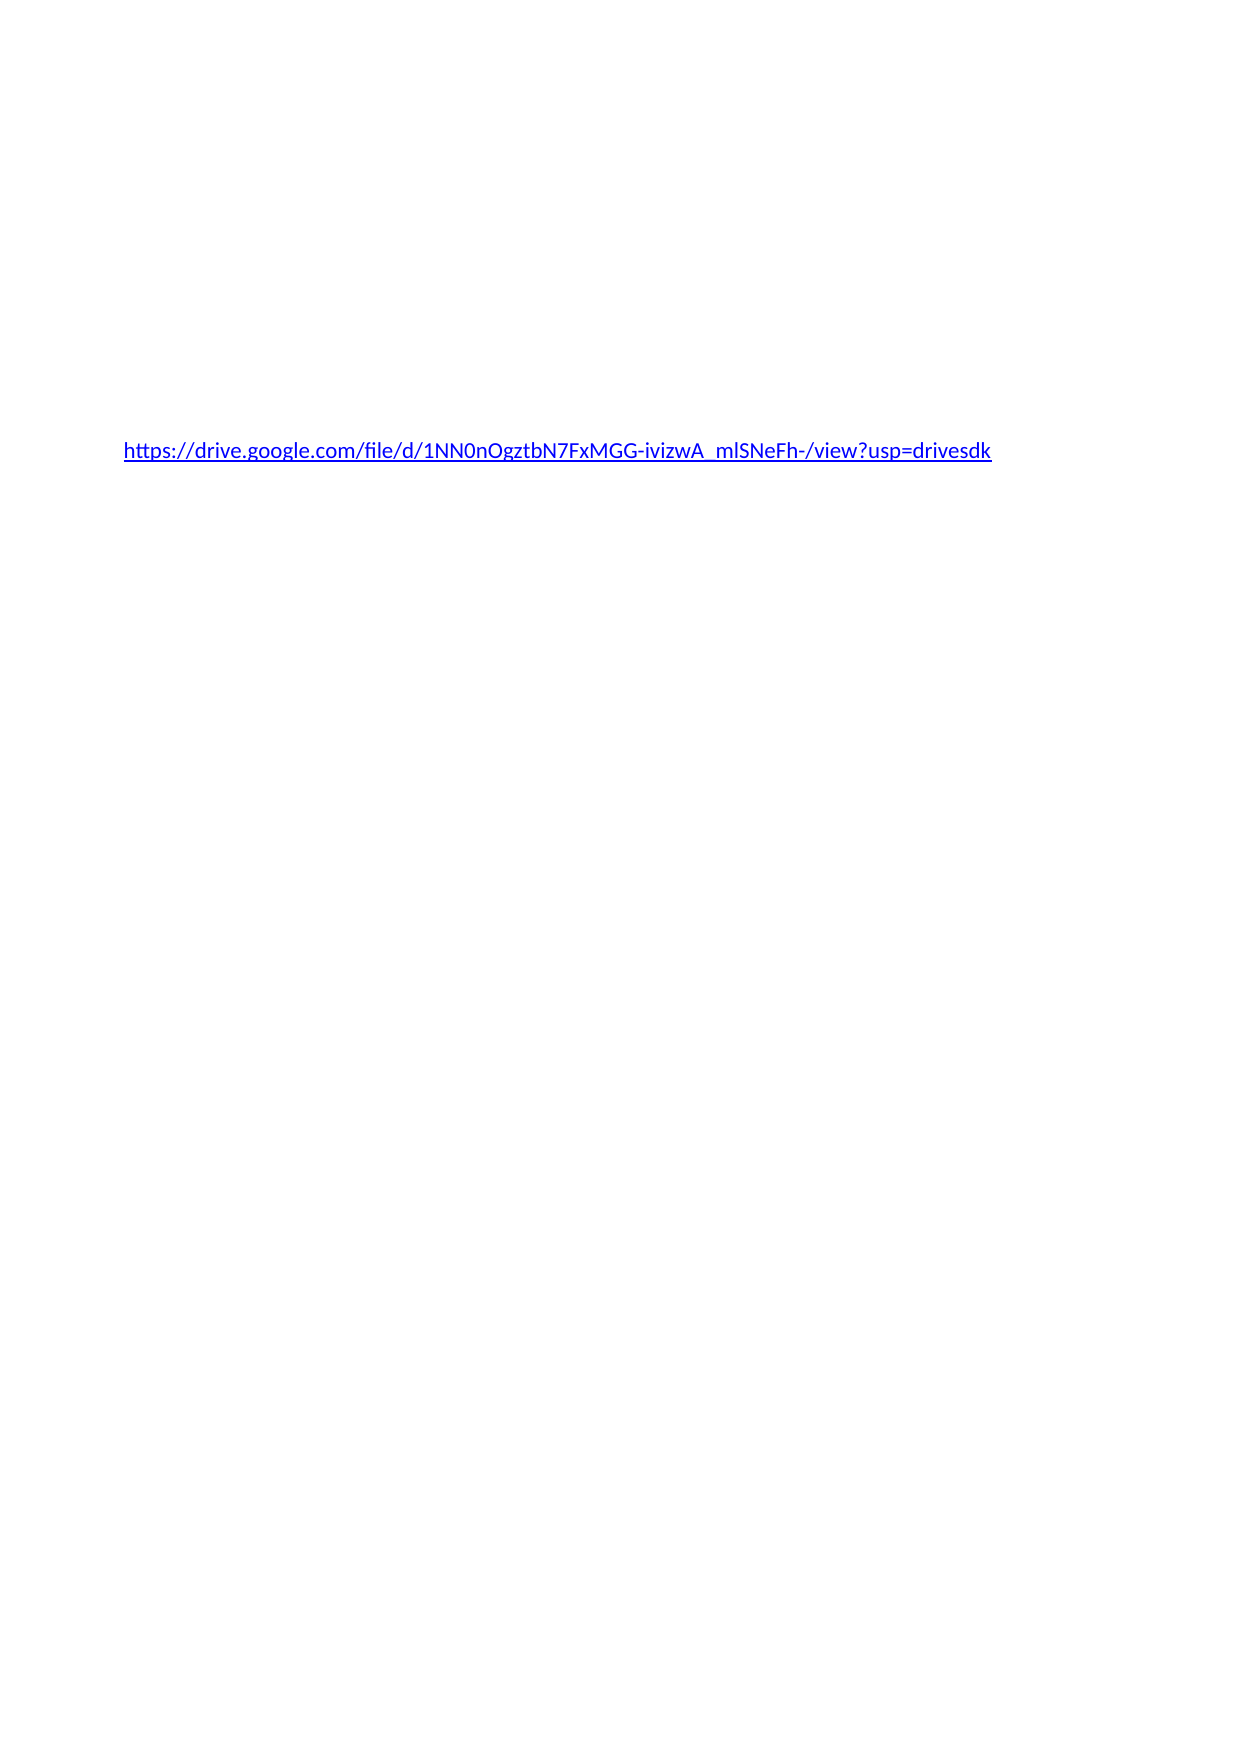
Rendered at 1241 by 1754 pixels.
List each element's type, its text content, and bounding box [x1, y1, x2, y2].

text https://drive.google.com/file/d/1NN0nOgztbN7FxMGG-ivizwA_mlSNeFh-/view?usp=drivesdk [118, 436, 1122, 464]
